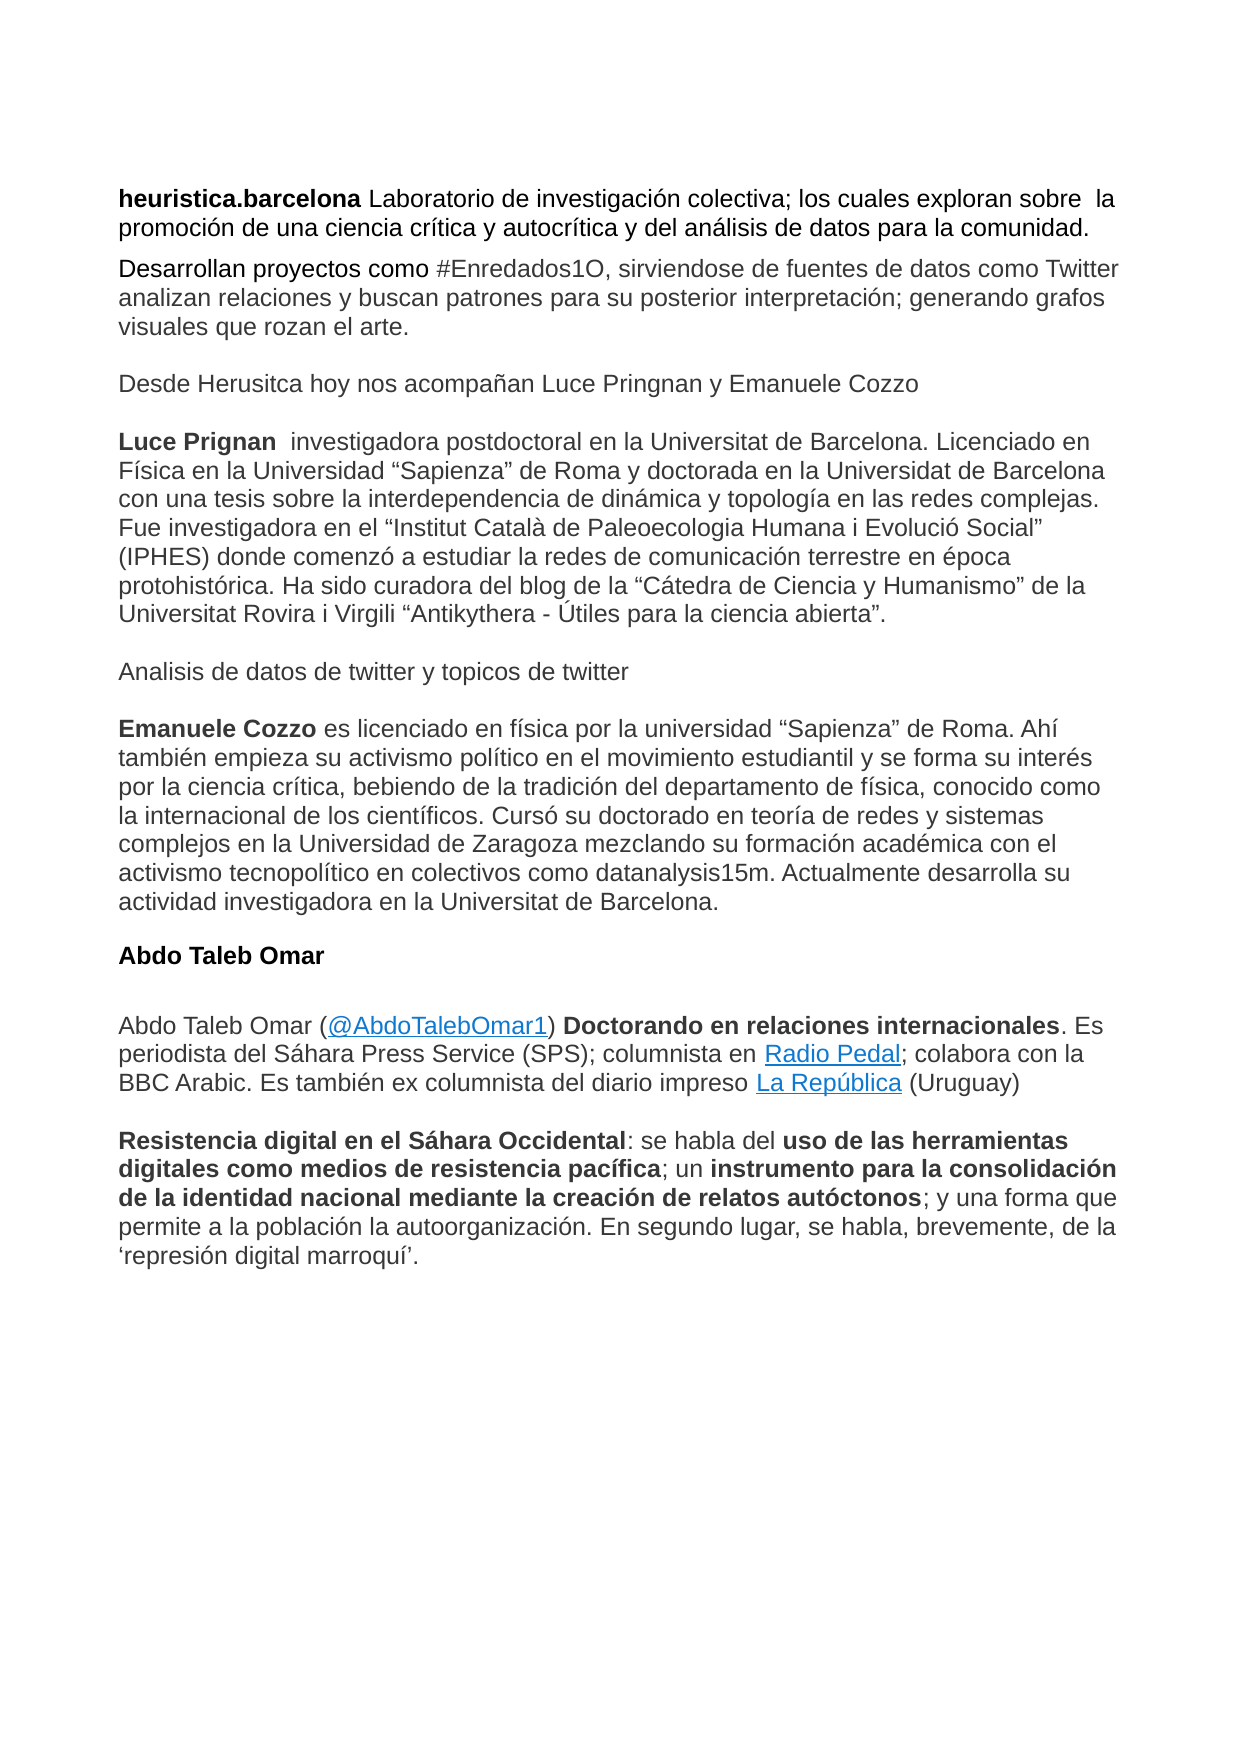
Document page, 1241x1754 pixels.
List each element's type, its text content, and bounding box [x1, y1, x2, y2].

text Desarrollan proyectos como #Enredados1O, sirviendose de fuentes de datos como Twitter analizan relaciones y buscan patrones para su posterior interpretación; generando grafos visuales que rozan el arte. [118, 254, 1122, 341]
text Emanuele Cozzo es licenciado en física por la universidad “Sapienza” de Roma. Ahí también empieza su activismo político en el movimiento estudiantil y se forma su interés por la ciencia crítica, bebiendo de la tradición del departamento de física, conocido como la internacional de los científicos. Cursó su doctorado en teoría de redes y sistemas complejos en la Universidad de Zaragoza mezclando su formación académica con el activismo tecnopolítico en colectivos como datanalysis15m. Actualmente desarrolla su actividad investigadora en la Universitat de Barcelona. [118, 714, 1122, 916]
text Abdo Taleb Omar (@AbdoTalebOmar1) Doctorando en relaciones internacionales. Es periodista del Sáhara Press Service (SPS); columnista en Radio Pedal; colabora con la BBC Arabic. Es también ex columnista del diario impreso La República (Uruguay) [118, 1011, 1122, 1097]
subtitle heuristica.barcelona Laboratorio de investigación colectiva; los cuales exploran sobre la promoción de una ciencia crítica y autocrítica y del análisis de datos para la comunidad. [118, 184, 1122, 242]
subtitle Abdo Taleb Omar [118, 941, 1122, 969]
text Desde Herusitca hoy nos acompañan Luce Pringnan y Emanuele Cozzo [118, 369, 1122, 398]
text Resistencia digital en el Sáhara Occidental: se habla del uso de las herramientas digitales como medios de resistencia pacífica; un instrumento para la consolidación de la identidad nacional mediante la creación de relatos autóctonos; y una forma que permite a la población la autoorganización. En segundo lugar, se habla, brevemente, de la ‘represión digital marroquí’. [118, 1126, 1122, 1269]
text Luce Prignan investigadora postdoctoral en la Universitat de Barcelona. Licenciado en Física en la Universidad “Sapienza” de Roma y doctorada en la Universidat de Barcelona con una tesis sobre la interdependencia de dinámica y topología en las redes complejas. Fue investigadora en el “Institut Català de Paleoecologia Humana i Evolució Social” (IPHES) donde comenzó a estudiar la redes de comunicación terrestre en época protohistórica. Ha sido curadora del blog de la “Cátedra de Ciencia y Humanismo” de la Universitat Rovira i Virgili “Antikythera - Útiles para la ciencia abierta”. [118, 427, 1122, 628]
text Analisis de datos de twitter y topicos de twitter [118, 657, 1122, 686]
